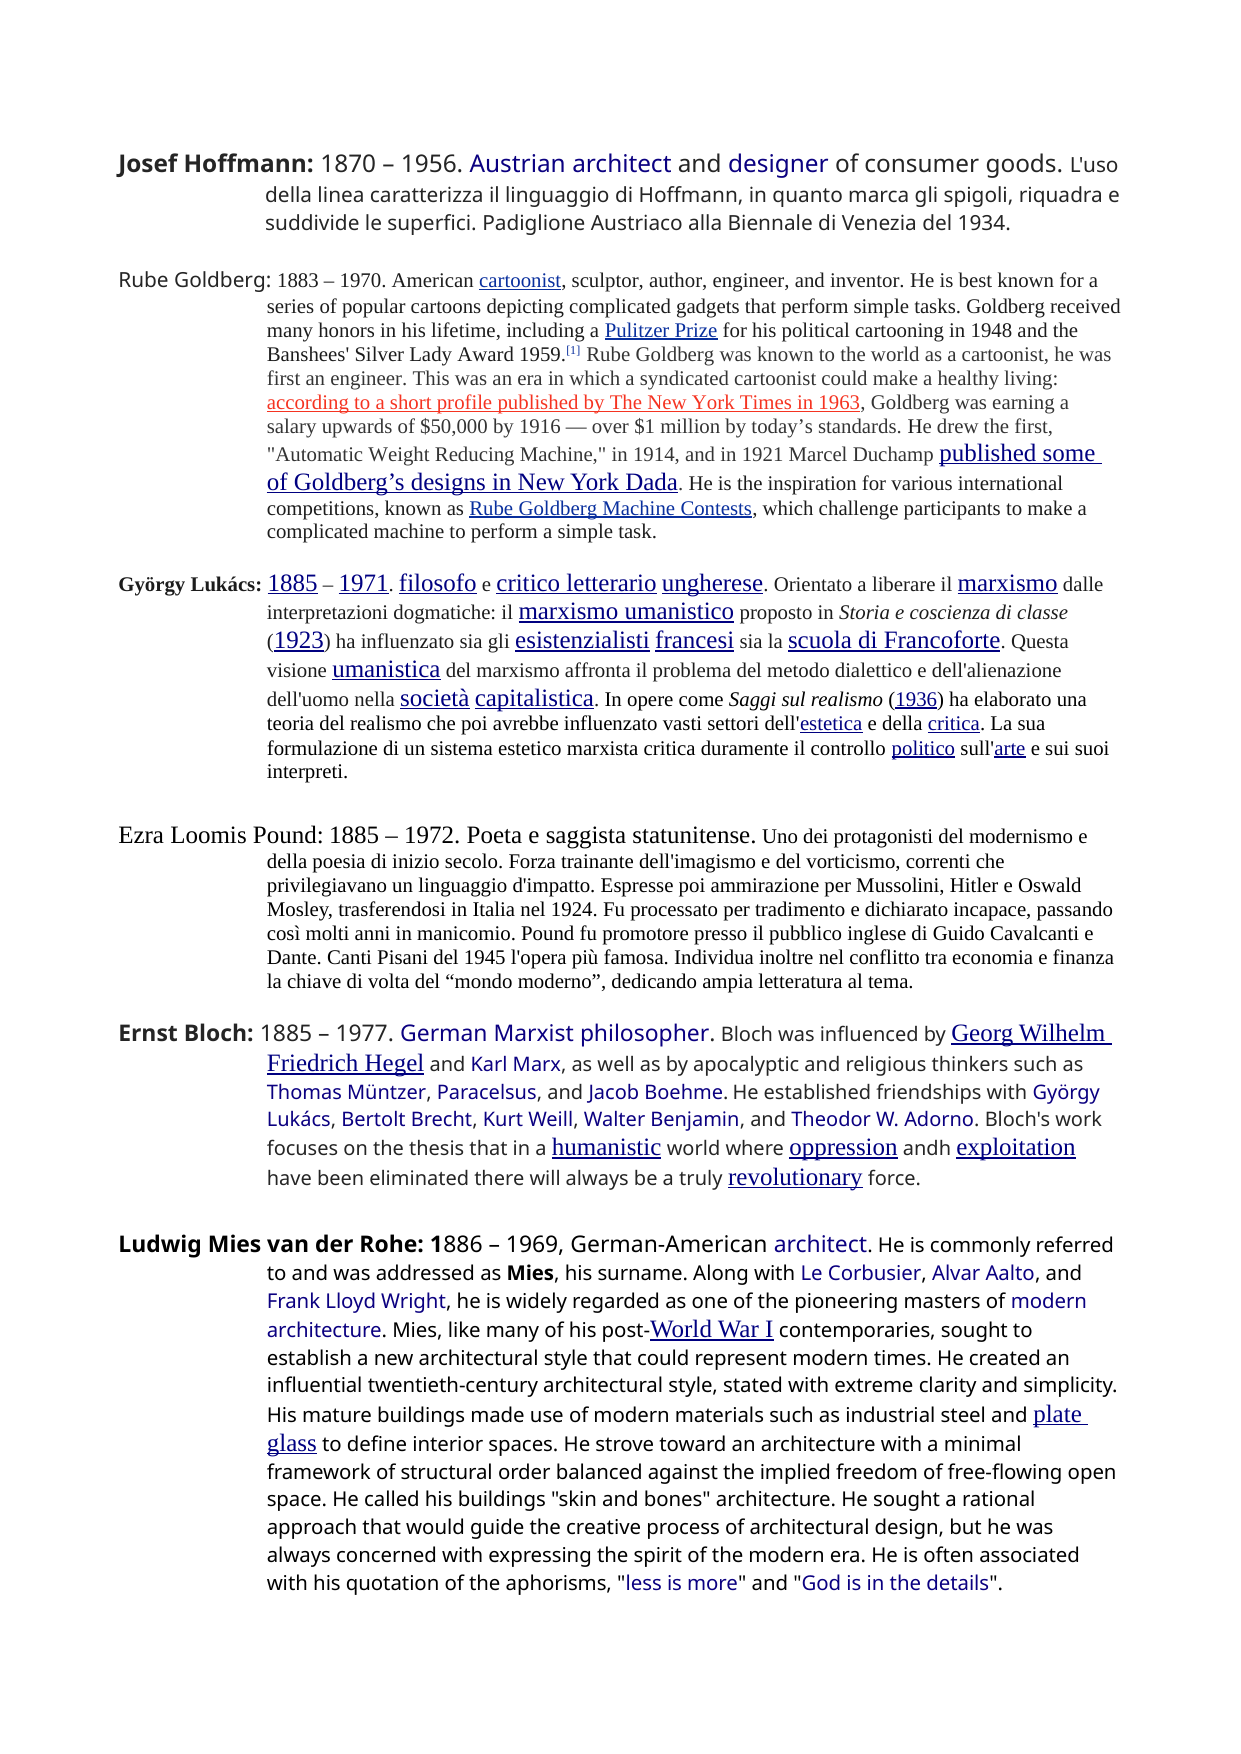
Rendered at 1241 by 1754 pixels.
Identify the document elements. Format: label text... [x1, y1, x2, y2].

text Rube Goldberg: 1883 – 1970. American cartoonist, sculptor, author, engineer, and inventor. He is best known for a series of popular cartoons depicting complicated gadgets that perform simple tasks. Goldberg received many honors in his lifetime, including a Pulitzer Prize for his political cartooning in 1948 and the Banshees' Silver Lady Award 1959.[1] Rube Goldberg was known to the world as a cartoonist, he was first an engineer. This was an era in which a syndicated cartoonist could make a healthy living: according to a short profile published by The New York Times in 1963, Goldberg was earning a salary upwards of $50,000 by 1916 — over $1 million by today’s standards. He drew the first, "Automatic Weight Reducing Machine," in 1914, and in 1921 Marcel Duchamp published some of Goldberg’s designs in New York Dada. He is the inspiration for various international competitions, known as Rube Goldberg Machine Contests, which challenge participants to make a complicated machine to perform a simple task. [118, 265, 1122, 543]
text Josef Hoffmann: 1870 – 1956. Austrian architect and designer of consumer goods. L'uso della linea caratterizza il linguaggio di Hoffmann, in quanto marca gli spigoli, riquadra e suddivide le superfici. Padiglione Austriaco alla Biennale di Venezia del 1934. [118, 147, 1122, 237]
text Ernst Bloch: 1885 – 1977. German Marxist philosopher. Bloch was influenced by Georg Wilhelm Friedrich Hegel and Karl Marx, as well as by apocalyptic and religious thinkers such as Thomas Müntzer, Paracelsus, and Jacob Boehme. He established friendships with György Lukács, Bertolt Brecht, Kurt Weill, Walter Benjamin, and Theodor W. Adorno. Bloch's work focuses on the thesis that in a humanistic world where oppression andh exploitation have been eliminated there will always be a truly revolutionary force. [118, 1017, 1122, 1191]
text Ezra Loomis Pound: 1885 – 1972. Poeta e saggista statunitense. Uno dei protagonisti del modernismo e della poesia di inizio secolo. Forza trainante dell'imagismo e del vorticismo, correnti che privilegiavano un linguaggio d'impatto. Espresse poi ammirazione per Mussolini, Hitler e Oswald Mosley, trasferendosi in Italia nel 1924. Fu processato per tradimento e dichiarato incapace, passando così molti anni in manicomio. Pound fu promotore presso il pubblico inglese di Guido Cavalcanti e Dante. Canti Pisani del 1945 l'opera più famosa. Individua inoltre nel conflitto tra economia e finanza la chiave di volta del “mondo moderno”, dedicando ampia letteratura al tema. [118, 820, 1122, 993]
text György Lukács: 1885 – 1971. filosofo e critico letterario ungherese. Orientato a liberare il marxismo dalle interpretazioni dogmatiche: il marxismo umanistico proposto in Storia e coscienza di classe (1923) ha influenzato sia gli esistenzialisti francesi sia la scuola di Francoforte. Questa visione umanistica del marxismo affronta il problema del metodo dialettico e dell'alienazione dell'uomo nella società capitalistica. In opere come Saggi sul realismo (1936) ha elaborato una teoria del realismo che poi avrebbe influenzato vasti settori dell'estetica e della critica. La sua formulazione di un sistema estetico marxista critica duramente il controllo politico sull'arte e sui suoi interpreti. [118, 568, 1122, 783]
text Ludwig Mies van der Rohe: 1886 – 1969, German-American architect. He is commonly referred to and was addressed as Mies, his surname. Along with Le Corbusier, Alvar Aalto, and Frank Lloyd Wright, he is widely regarded as one of the pioneering masters of modern architecture. Mies, like many of his post-World War I contemporaries, sought to establish a new architectural style that could represent modern times. He created an influential twentieth-century architectural style, stated with extreme clarity and simplicity. His mature buildings made use of modern materials such as industrial steel and plate glass to define interior spaces. He strove toward an architecture with a minimal framework of structural order balanced against the implied freedom of free-flowing open space. He called his buildings "skin and bones" architecture. He sought a rational approach that would guide the creative process of architectural design, but he was always concerned with expressing the spirit of the modern era. He is often associated with his quotation of the aphorisms, "less is more" and "God is in the details". [118, 1227, 1122, 1596]
